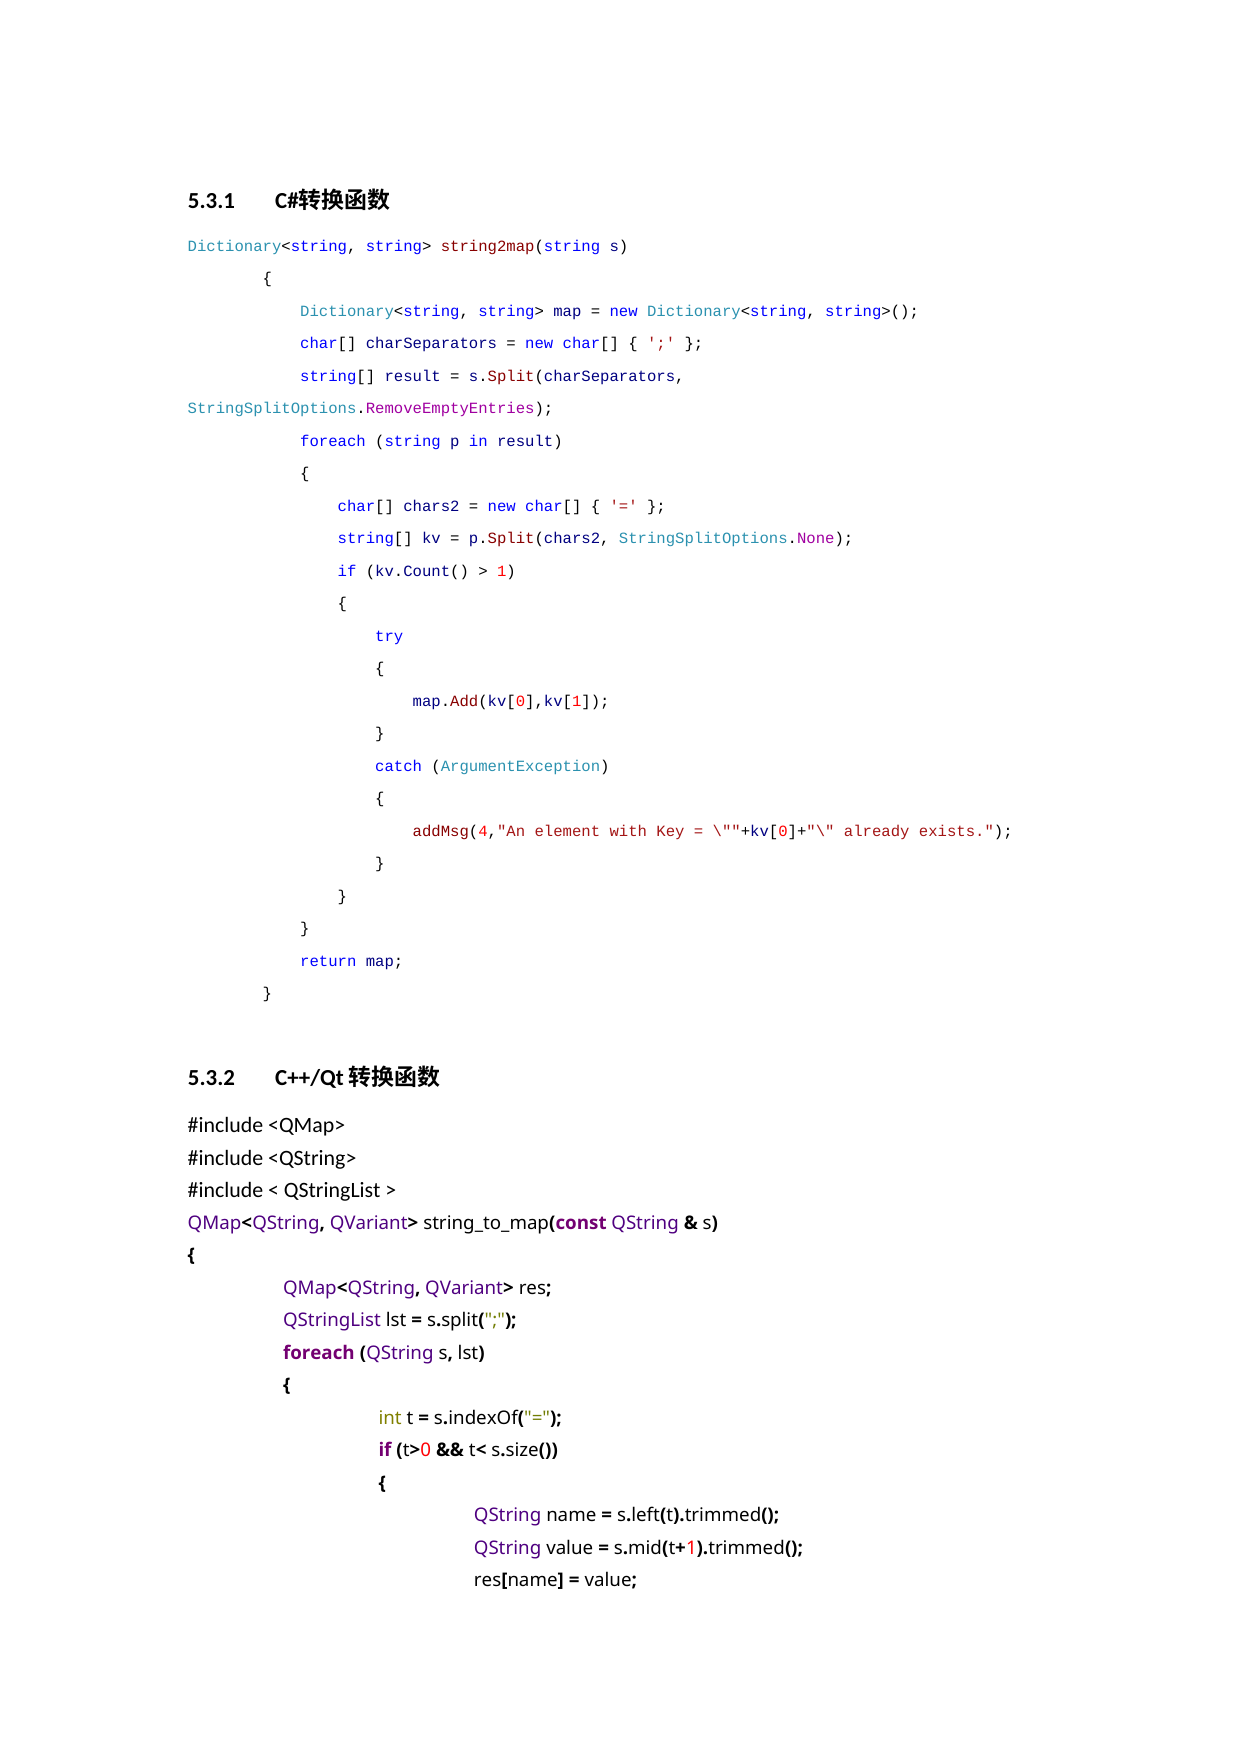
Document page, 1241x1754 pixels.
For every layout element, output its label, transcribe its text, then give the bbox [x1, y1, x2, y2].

text int t = s.indexOf("="); [187, 1397, 1053, 1429]
text map.Add(kv[0],kv[1]); [187, 682, 1053, 714]
text QString name = s.left(t).trimmed(); [187, 1494, 1053, 1527]
text foreach (QString s, lst) [187, 1332, 1053, 1364]
text char[] chars2 = new char[] { '=' }; [187, 487, 1053, 519]
text string[] result = s.Split(charSeparators, StringSplitOptions.RemoveEmptyEntries); [187, 357, 1053, 422]
text } [187, 844, 1053, 877]
text { [187, 649, 1053, 682]
text } [187, 909, 1053, 942]
text QMap<QString, QVariant> res; [187, 1267, 1053, 1299]
text res[name] = value; [187, 1559, 1053, 1592]
subtitle C#转换函数 [187, 162, 1053, 227]
text { [187, 779, 1053, 812]
text Dictionary<string, string> map = new Dictionary<string, string>(); [187, 292, 1053, 324]
text } [187, 877, 1053, 909]
text } [187, 974, 1053, 1007]
text #include <QString> [187, 1137, 1053, 1169]
text { [187, 584, 1053, 617]
text QString value = s.mid(t+1).trimmed(); [187, 1527, 1053, 1559]
text { [187, 454, 1053, 487]
text { [187, 259, 1053, 292]
text return map; [187, 942, 1053, 974]
text #include <QMap> [187, 1104, 1053, 1137]
text foreach (string p in result) [187, 422, 1053, 454]
text QStringList lst = s.split(";"); [187, 1299, 1053, 1332]
text if (kv.Count() > 1) [187, 552, 1053, 584]
text char[] charSeparators = new char[] { ';' }; [187, 324, 1053, 357]
text try [187, 617, 1053, 649]
text string[] kv = p.Split(chars2, StringSplitOptions.None); [187, 519, 1053, 552]
subtitle C++/Qt转换函数 [187, 1039, 1053, 1104]
text addMsg(4,"An element with Key = \""+kv[0]+"\" already exists."); [187, 812, 1053, 844]
text #include < QStringList > [187, 1169, 1053, 1202]
text catch (ArgumentException) [187, 747, 1053, 779]
text if (t>0 && t< s.size()) [187, 1429, 1053, 1462]
text Dictionary<string, string> string2map(string s) [187, 227, 1053, 259]
text { [187, 1364, 1053, 1397]
text } [187, 714, 1053, 747]
text { [187, 1234, 1053, 1267]
text { [187, 1462, 1053, 1494]
text QMap<QString, QVariant> string_to_map(const QString & s) [187, 1202, 1053, 1234]
